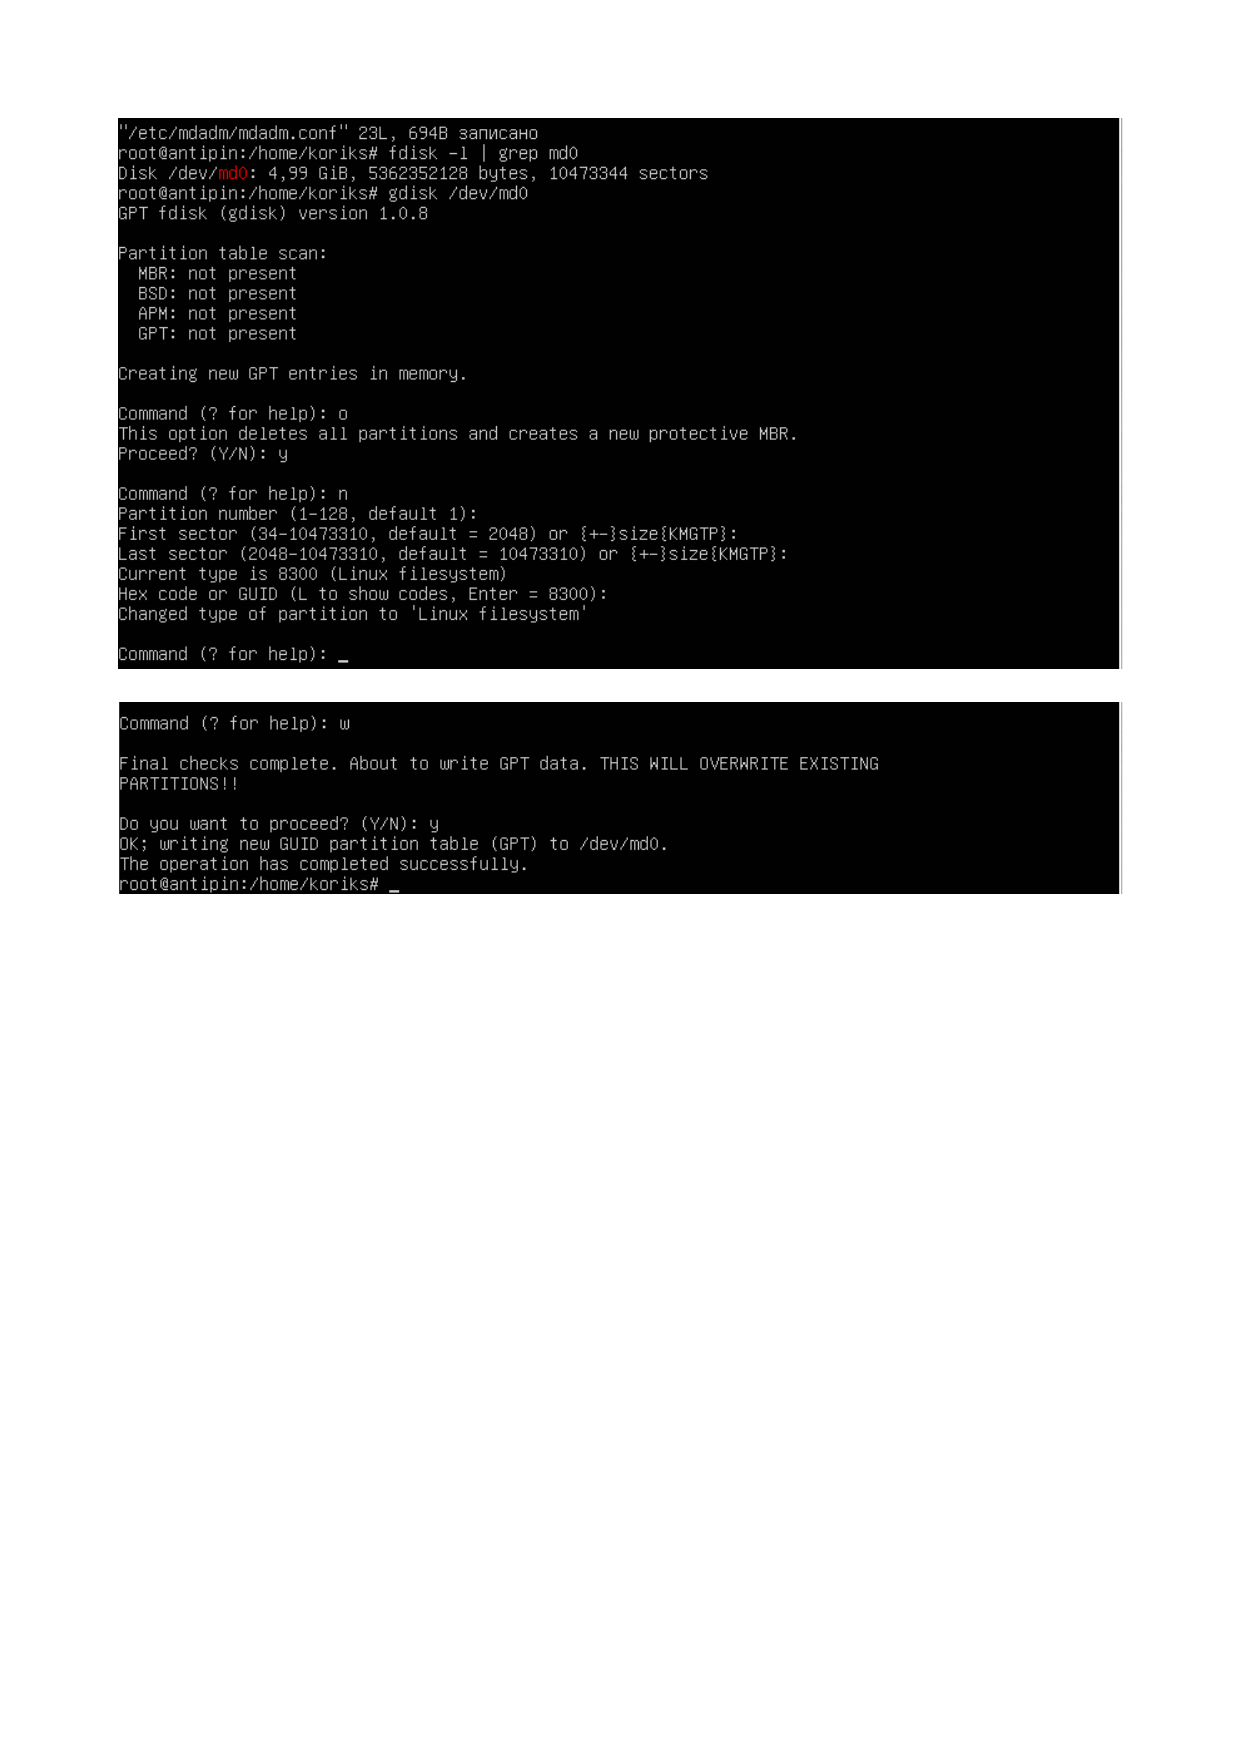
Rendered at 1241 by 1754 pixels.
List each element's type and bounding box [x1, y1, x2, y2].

picture [118, 702, 1123, 894]
picture [118, 118, 1123, 669]
